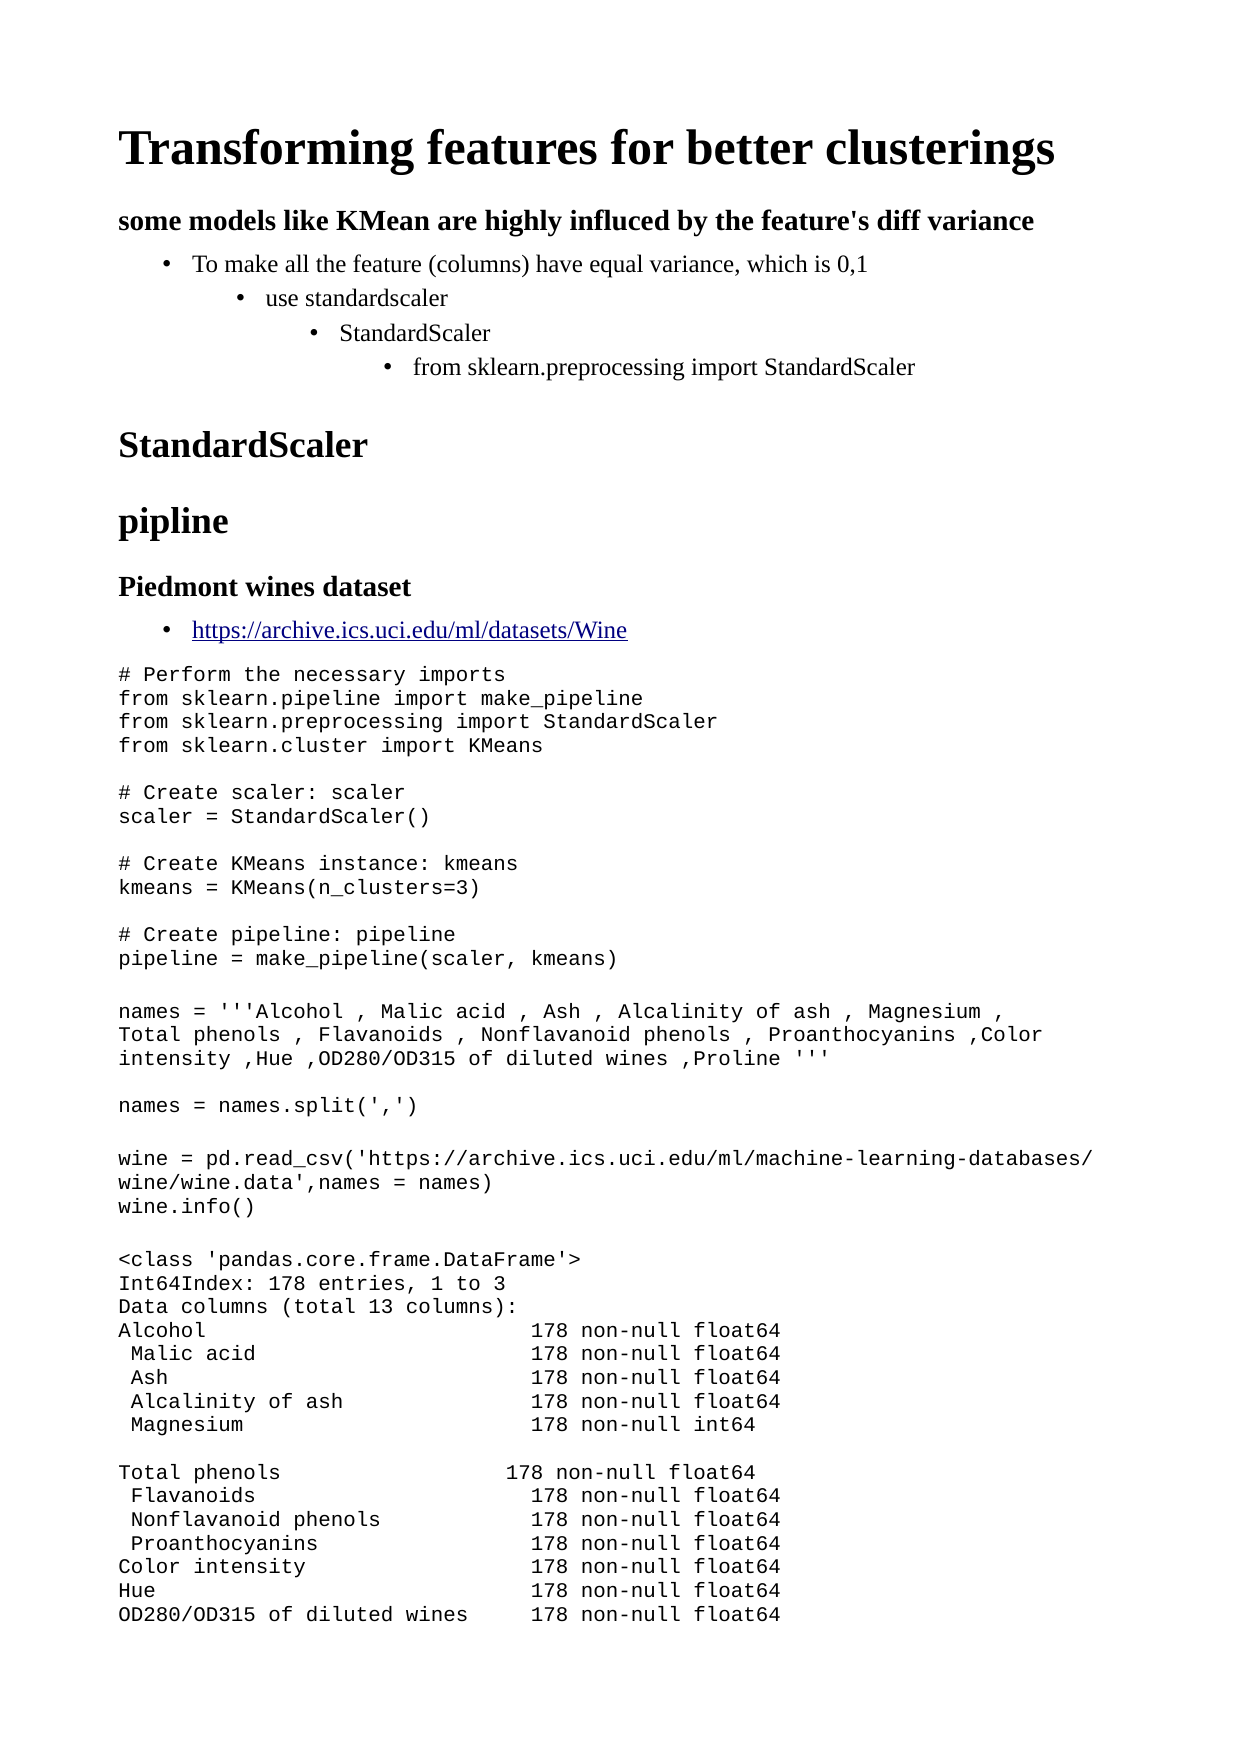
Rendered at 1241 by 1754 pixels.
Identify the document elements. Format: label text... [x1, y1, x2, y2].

list StandardScaler [309, 318, 1122, 346]
text # Create KMeans instance: kmeans [118, 853, 1122, 877]
text Hue 178 non-null float64 [118, 1580, 1122, 1603]
text Nonflavanoid phenols 178 non-null float64 [118, 1509, 1122, 1533]
list use standardscaler [236, 283, 1122, 312]
subtitle Piedmont wines dataset [118, 569, 1122, 602]
subtitle some models like KMean are highly influced by the feature's diff variance [118, 203, 1122, 236]
text from sklearn.cluster import KMeans [118, 735, 1122, 758]
text wine = pd.read_csv('https://archive.ics.uci.edu/ml/machine-learning-databases/wine/wine.data',names = names) [118, 1148, 1122, 1196]
text from sklearn.preprocessing import StandardScaler [118, 711, 1122, 735]
text Alcohol 178 non-null float64 [118, 1320, 1122, 1343]
text <class 'pandas.core.frame.DataFrame'> [118, 1249, 1122, 1272]
text # Create pipeline: pipeline [118, 924, 1122, 948]
text names = '''Alcohol , Malic acid , Ash , Alcalinity of ash , Magnesium , [118, 1001, 1122, 1024]
text from sklearn.pipeline import make_pipeline [118, 687, 1122, 711]
text Data columns (total 13 columns): [118, 1296, 1122, 1320]
subtitle pipline [118, 498, 1122, 542]
list To make all the feature (columns) have equal variance, which is 0,1 [162, 249, 1122, 277]
text # Perform the necessary imports [118, 664, 1122, 687]
text Malic acid 178 non-null float64 [118, 1343, 1122, 1367]
text kmeans = KMeans(n_clusters=3) [118, 877, 1122, 900]
text Int64Index: 178 entries, 1 to 3 [118, 1272, 1122, 1296]
list https://archive.ics.uci.edu/ml/datasets/Wine [162, 615, 1122, 643]
text Total phenols 178 non-null float64 [118, 1462, 1122, 1485]
text # Create scaler: scaler [118, 782, 1122, 806]
text Total phenols , Flavanoids , Nonflavanoid phenols , Proanthocyanins ,Color intensity ,Hue ,OD280/OD315 of diluted wines ,Proline ''' [118, 1024, 1122, 1072]
text names = names.split(',') [118, 1095, 1122, 1119]
subtitle Transforming features for better clusterings [118, 118, 1122, 176]
text pipeline = make_pipeline(scaler, kmeans) [118, 948, 1122, 971]
text Alcalinity of ash 178 non-null float64 [118, 1391, 1122, 1414]
text Flavanoids 178 non-null float64 [118, 1485, 1122, 1509]
text wine.info() [118, 1196, 1122, 1219]
text Proanthocyanins 178 non-null float64 [118, 1533, 1122, 1556]
text OD280/OD315 of diluted wines 178 non-null float64 [118, 1603, 1122, 1627]
text Magnesium 178 non-null int64 [118, 1414, 1122, 1438]
list from sklearn.preprocessing import StandardScaler [383, 352, 1122, 381]
text Ash 178 non-null float64 [118, 1367, 1122, 1391]
subtitle StandardScaler [118, 422, 1122, 465]
text Color intensity 178 non-null float64 [118, 1556, 1122, 1580]
text scaler = StandardScaler() [118, 806, 1122, 829]
